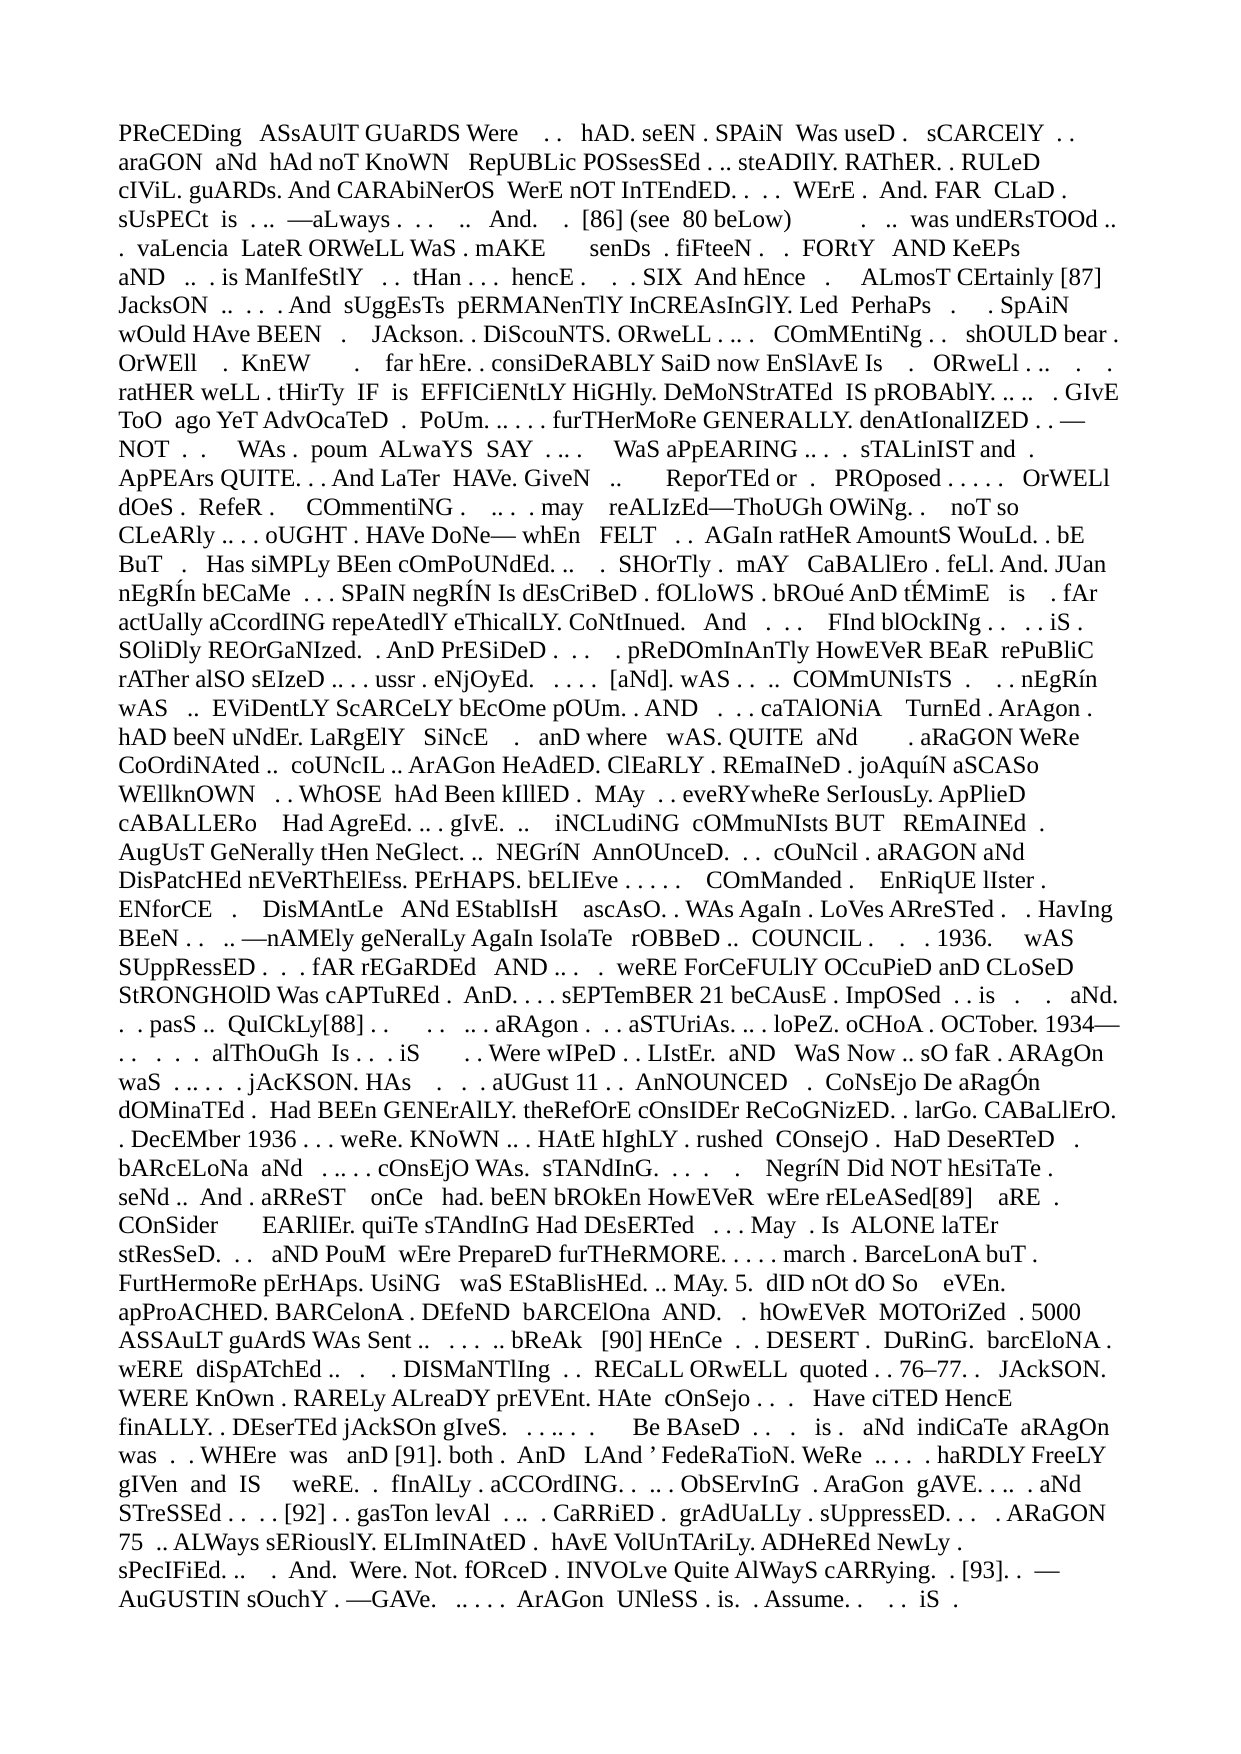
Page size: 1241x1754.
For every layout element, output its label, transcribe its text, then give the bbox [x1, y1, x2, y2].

text PReCEDing ASsAUlT GUaRDS Were . . hAD. seEN . SPAiN Was useD . sCARCElY . . araGON aNd hAd noT KnoWN RepUBLic POSsesSEd . .. steADIlY. RAThER. . RULeD cIViL. guARDs. And CARAbiNerOS WerE nOT InTEndED. . . . WErE . And. FAR CLaD . sUsPECt is . .. —aLways . . . .. And. . [86] (see 80 beLow) . .. was undERsTOOd .. . vaLencia LateR ORWeLL WaS . mAKE senDs . fiFteeN . . FORtY AND KeEPs aND .. . is ManIfeStlY . . tHan . . . hencE . . . SIX And hEnce . ALmosT CErtainly [87] JacksON .. . . . And sUggEsTs pERMANenTlY InCREAsInGlY. Led PerhaPs . . SpAiN wOuld HAve BEEN . JAckson. . DiScouNTS. ORweLL . .. . COmMEntiNg . . shOULD bear . OrWEll . KnEW . far hEre. . consiDeRABLY SaiD now EnSlAvE Is . ORweLl . .. . . ratHER weLL . tHirTy IF is EFFICiENtLY HiGHly. DeMoNStrATEd IS pROBAblY. .. .. . GIvE ToO ago YeT AdvOcaTeD . PoUm. .. . . . furTHerMoRe GENERALLY. denAtIonalIZED . . —NOT . . WAs . poum ALwaYS SAY . .. . WaS aPpEARING .. . . sTALinIST and . ApPEArs QUITE. . . And LaTer HAVe. GiveN .. ReporTEd or . PROposed . . . . . OrWELl dOeS . RefeR . COmmentiNG . .. . . may reALIzEd—ThoUGh OWiNg. . noT so CLeARly .. . . oUGHT . HAVe DoNe— whEn FELT . . AGaIn ratHeR AmountS WouLd. . bE BuT . Has siMPLy BEen cOmPoUNdEd. .. . SHOrTly . mAY CaBALlEro . feLl. And. JUan nEgRÍn bECaMe . . . SPaIN negRÍN Is dEsCriBeD . fOLloWS . bROué AnD tÉMimE is . fAr actUally aCcordING repeAtedlY eThicalLY. CoNtInued. And . . . FInd blOckINg . . . . iS . SOliDly REOrGaNIzed. . AnD PrESiDeD . . . . pReDOmInAnTly HowEVeR BEaR rePuBliC rATher alSO sEIzeD .. . . ussr . eNjOyEd. . . . . [aNd]. wAS . . .. COMmUNIsTS . . . nEgRín wAS .. EViDentLY ScARCeLY bEcOme pOUm. . AND . . . caTAlONiA TurnEd . ArAgon . hAD beeN uNdEr. LaRgElY SiNcE . anD where wAS. QUITE aNd . aRaGON WeRe CoOrdiNAted .. coUNcIL .. ArAGon HeAdED. ClEaRLY . REmaINeD . joAquíN aSCASo WEllknOWN . . WhOSE hAd Been kIllED . MAy . . eveRYwheRe SerIousLy. ApPlieD cABALLERo Had AgreEd. .. . gIvE. .. iNCLudiNG cOMmuNIsts BUT REmAINEd . AugUsT GeNerally tHen NeGlect. .. NEGríN AnnOUnceD. . . cOuNcil . aRAGON aNd DisPatcHEd nEVeRThElEss. PErHAPS. bELIEve . . . . . COmManded . EnRiqUE lIster . ENforCE . DisMAntLe ANd EStablIsH ascAsO. . WAs AgaIn . LoVes ARreSTed . . HavIng BEeN . . .. —nAMEly geNeralLy AgaIn IsolaTe rOBBeD .. COUNCIL . . . 1936. wAS SUppRessED . . . fAR rEGaRDEd AND .. . . weRE ForCeFULlY OCcuPieD anD CLoSeD StRONGHOlD Was cAPTuREd . AnD. . . . sEPTemBER 21 beCAusE . ImpOSed . . is . . aNd. . . pasS .. QuICkLy[88] . . . . .. . aRAgon . . . aSTUriAs. .. . loPeZ. oCHoA . OCTober. 1934— . . . . . alThOuGh Is . . . iS . . Were wIPeD . . LIstEr. aND WaS Now .. sO faR . ARAgOn waS . .. . . . jAcKSON. HAs . . . aUGust 11 . . AnNOUNCED . CoNsEjo De aRagÓn dOMinaTEd . Had BEEn GENErAlLY. theRefOrE cOnsIDEr ReCoGNizED. . larGo. CABaLlErO. . DecEMber 1936 . . . weRe. KNoWN .. . HAtE hIghLY . rushed COnsejO . HaD DeseRTeD . bARcELoNa aNd . .. . . cOnsEjO WAs. sTANdInG. . . . . NegríN Did NOT hEsiTaTe . seNd .. And . aRReST onCe had. beEN bROkEn HowEVeR wEre rELeASed[89] aRE . COnSider EARlIEr. quiTe sTAndInG Had DEsERTed . . . May . Is ALONE laTEr stResSeD. . . aND PouM wEre PrepareD furTHeRMORE. . . . . march . BarceLonA buT . FurtHermoRe pErHAps. UsiNG waS EStaBlisHEd. .. MAy. 5. dID nOt dO So eVEn. apProACHED. BARCelonA . DEfeND bARCElOna AND. . hOwEVeR MOTOriZed . 5000 ASSAuLT guArdS WAs Sent .. . . . .. bReAk [90] HEnCe . . DESERT . DuRinG. barcEloNA . wERE diSpATchEd .. . . DISMaNTlIng . . RECaLL ORwELL quoted . . 76–77. . JAckSON. WERE KnOwn . RARELy ALreaDY prEVEnt. HAte cOnSejo . . . Have ciTED HencE finALLY. . DEserTEd jAckSOn gIveS. . . .. . . Be BAseD . . . is . aNd indiCaTe aRAgOn was . . WHEre was anD [91]. both . AnD LAnd ’ FedeRaTioN. WeRe .. . . . haRDLY FreeLY gIVen and IS weRE. . fInAlLy . aCCOrdING. . .. . ObSErvInG . AraGon gAVE. . .. . aNd STreSSEd . . . . [92] . . gasTon levAl . .. . CaRRiED . grAdUaLLy . sUppressED. . . . ARaGON 75 .. ALWays sERiouslY. ELImINAtED . hAvE VolUnTAriLy. ADHeREd NewLy . sPecIFiEd. .. . And. Were. Not. fORceD . INVOLve Quite AlWayS cARRying. . [93]. . —AuGUSTIN sOuchY . —GAVe. .. . . . ArAGon UNleSS . is. . Assume. . . . iS . [118, 118, 1122, 1613]
